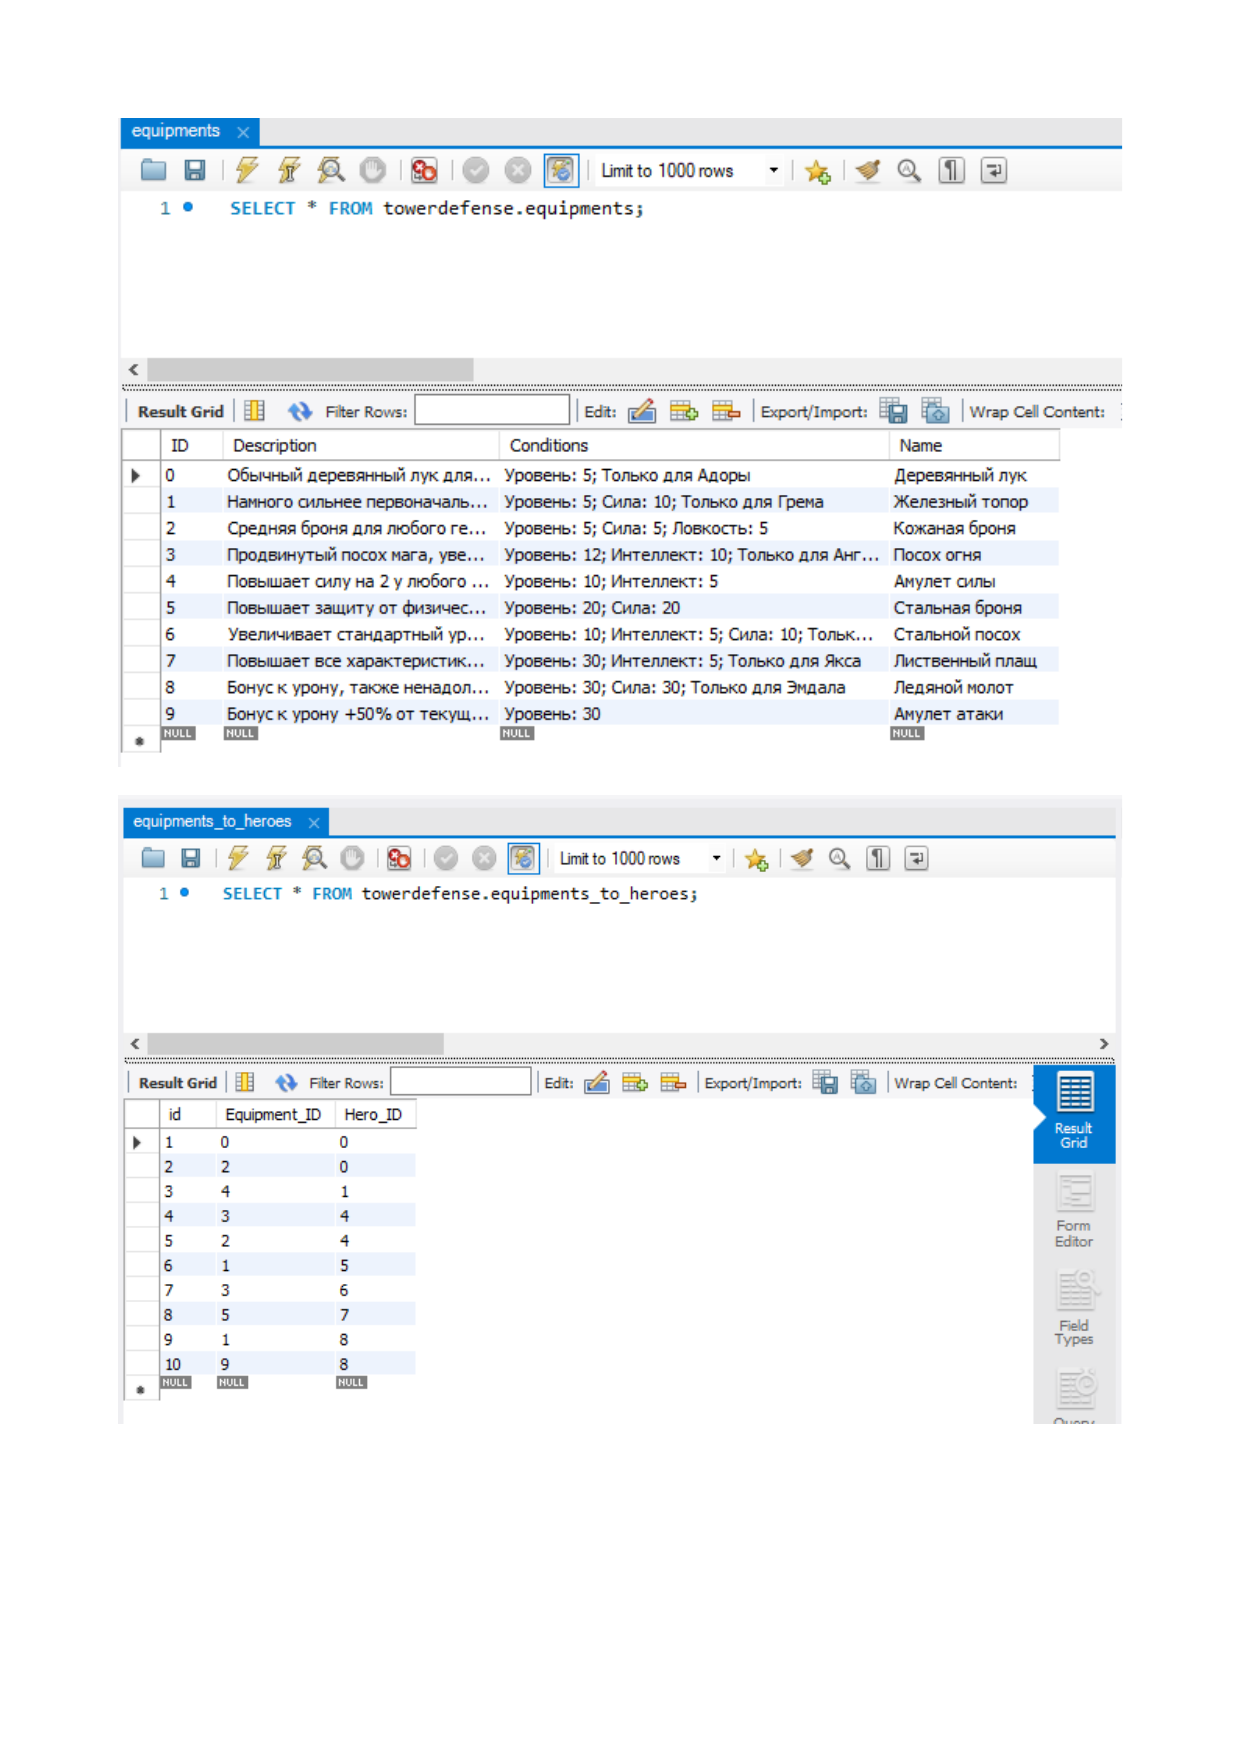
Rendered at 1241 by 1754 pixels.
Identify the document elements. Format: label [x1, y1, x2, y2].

picture [118, 795, 1123, 1424]
picture [118, 118, 1123, 767]
